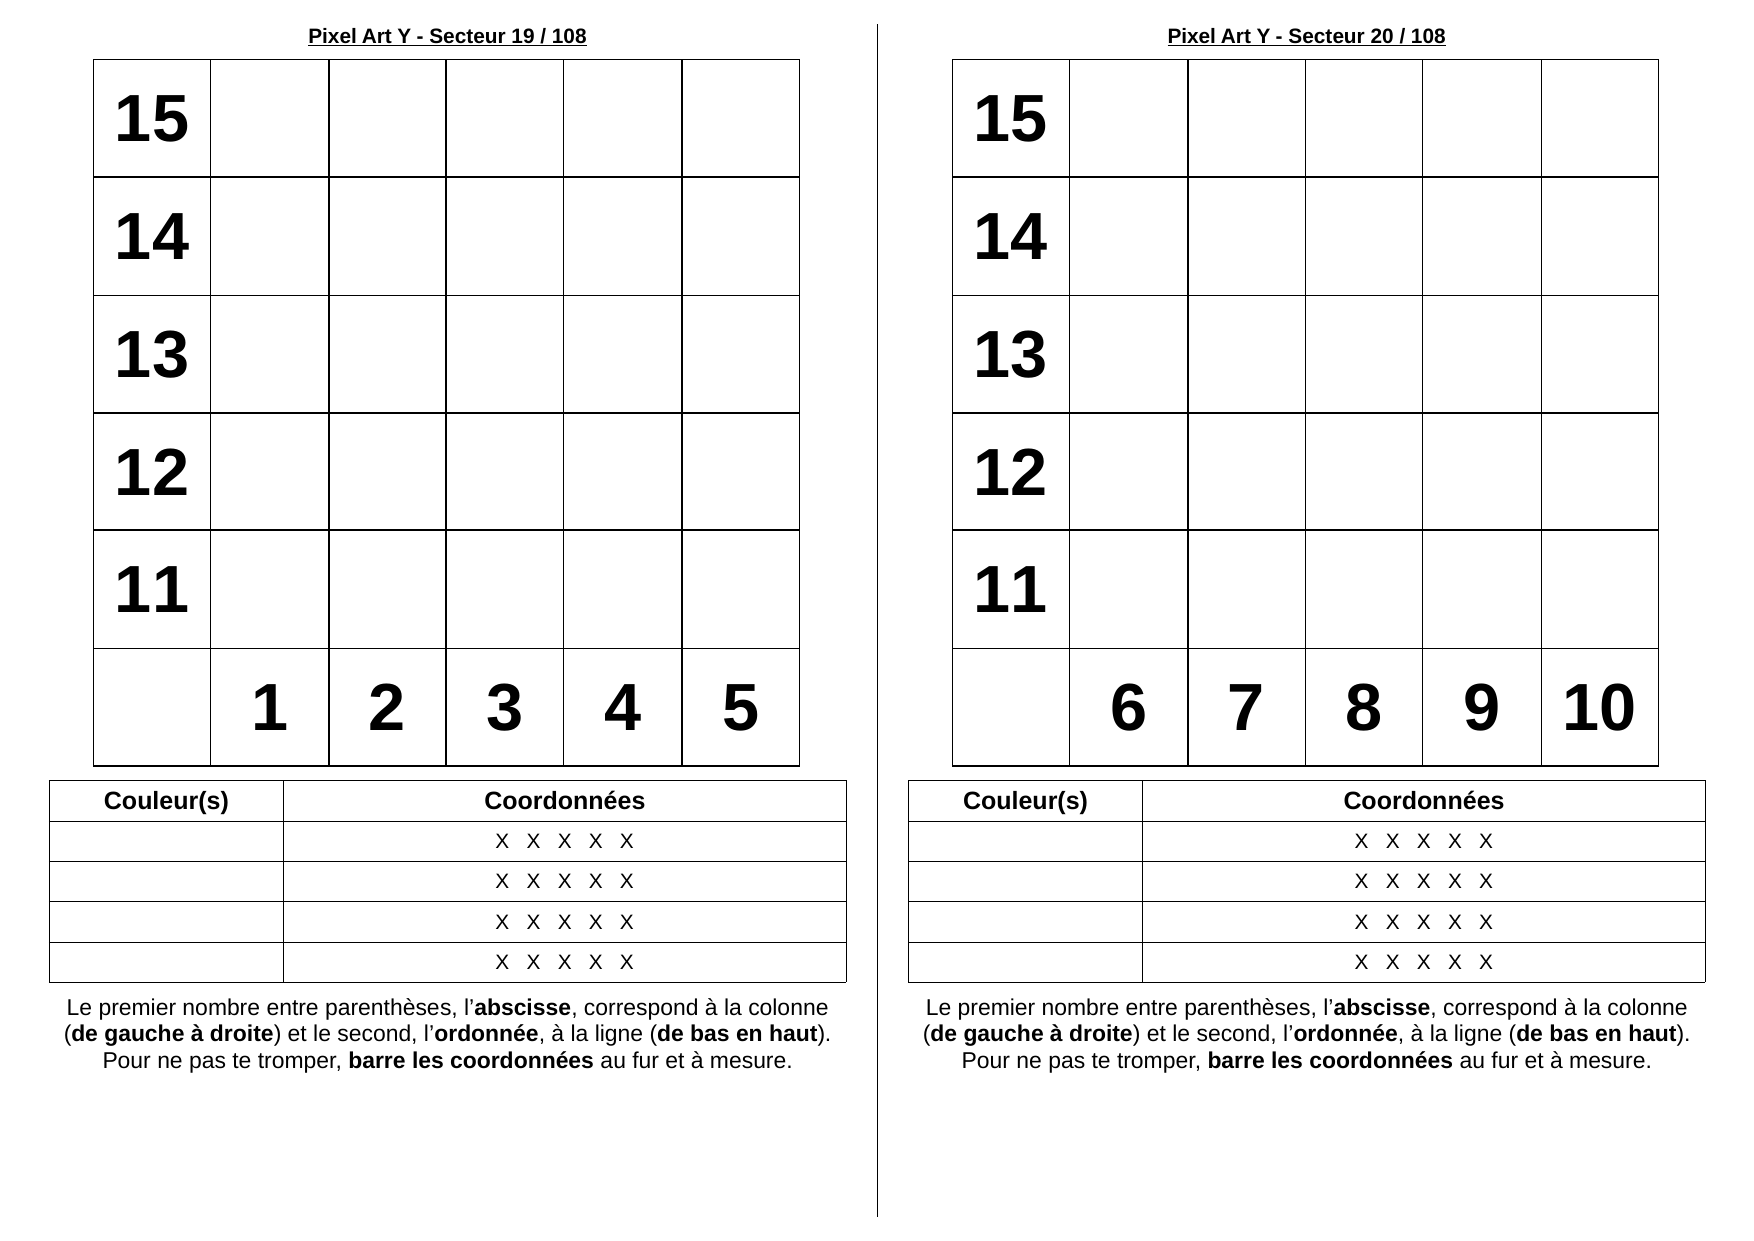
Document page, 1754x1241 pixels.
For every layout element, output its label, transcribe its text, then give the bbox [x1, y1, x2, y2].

table_cell [909, 822, 1142, 861]
table_header Coordonnées [1143, 781, 1705, 821]
table_cell X X X X X [284, 862, 846, 901]
text Pixel Art Y - Secteur 20 / 108 [883, 24, 1730, 48]
table_cell X X X X X [1143, 822, 1705, 861]
table_cell [50, 902, 283, 942]
table_cell X X X X X [1143, 902, 1705, 942]
table_header Couleur(s) [50, 781, 283, 821]
table_cell [50, 822, 283, 861]
table_cell [50, 943, 283, 982]
text Pixel Art Y - Secteur 19 / 108 [24, 24, 871, 48]
table_header Coordonnées [284, 781, 846, 821]
table_cell [909, 862, 1142, 901]
table_cell X X X X X [1143, 943, 1705, 982]
table_cell [50, 862, 283, 901]
text (de gauche à droite) et le second, l’ordonnée, à la ligne (de bas en haut). [24, 1020, 871, 1047]
text Pour ne pas te tromper, barre les coordonnées au fur et à mesure. [883, 1047, 1730, 1073]
text Pour ne pas te tromper, barre les coordonnées au fur et à mesure. [24, 1047, 871, 1073]
table_cell [909, 943, 1142, 982]
table_cell X X X X X [284, 822, 846, 861]
table_cell [909, 902, 1142, 942]
table_cell X X X X X [1143, 862, 1705, 901]
text (de gauche à droite) et le second, l’ordonnée, à la ligne (de bas en haut). [883, 1020, 1730, 1047]
table_cell X X X X X [284, 943, 846, 982]
text Le premier nombre entre parenthèses, l’abscisse, correspond à la colonne [24, 994, 871, 1020]
table_header Couleur(s) [909, 781, 1142, 821]
text Le premier nombre entre parenthèses, l’abscisse, correspond à la colonne [883, 994, 1730, 1020]
table_cell X X X X X [284, 902, 846, 942]
